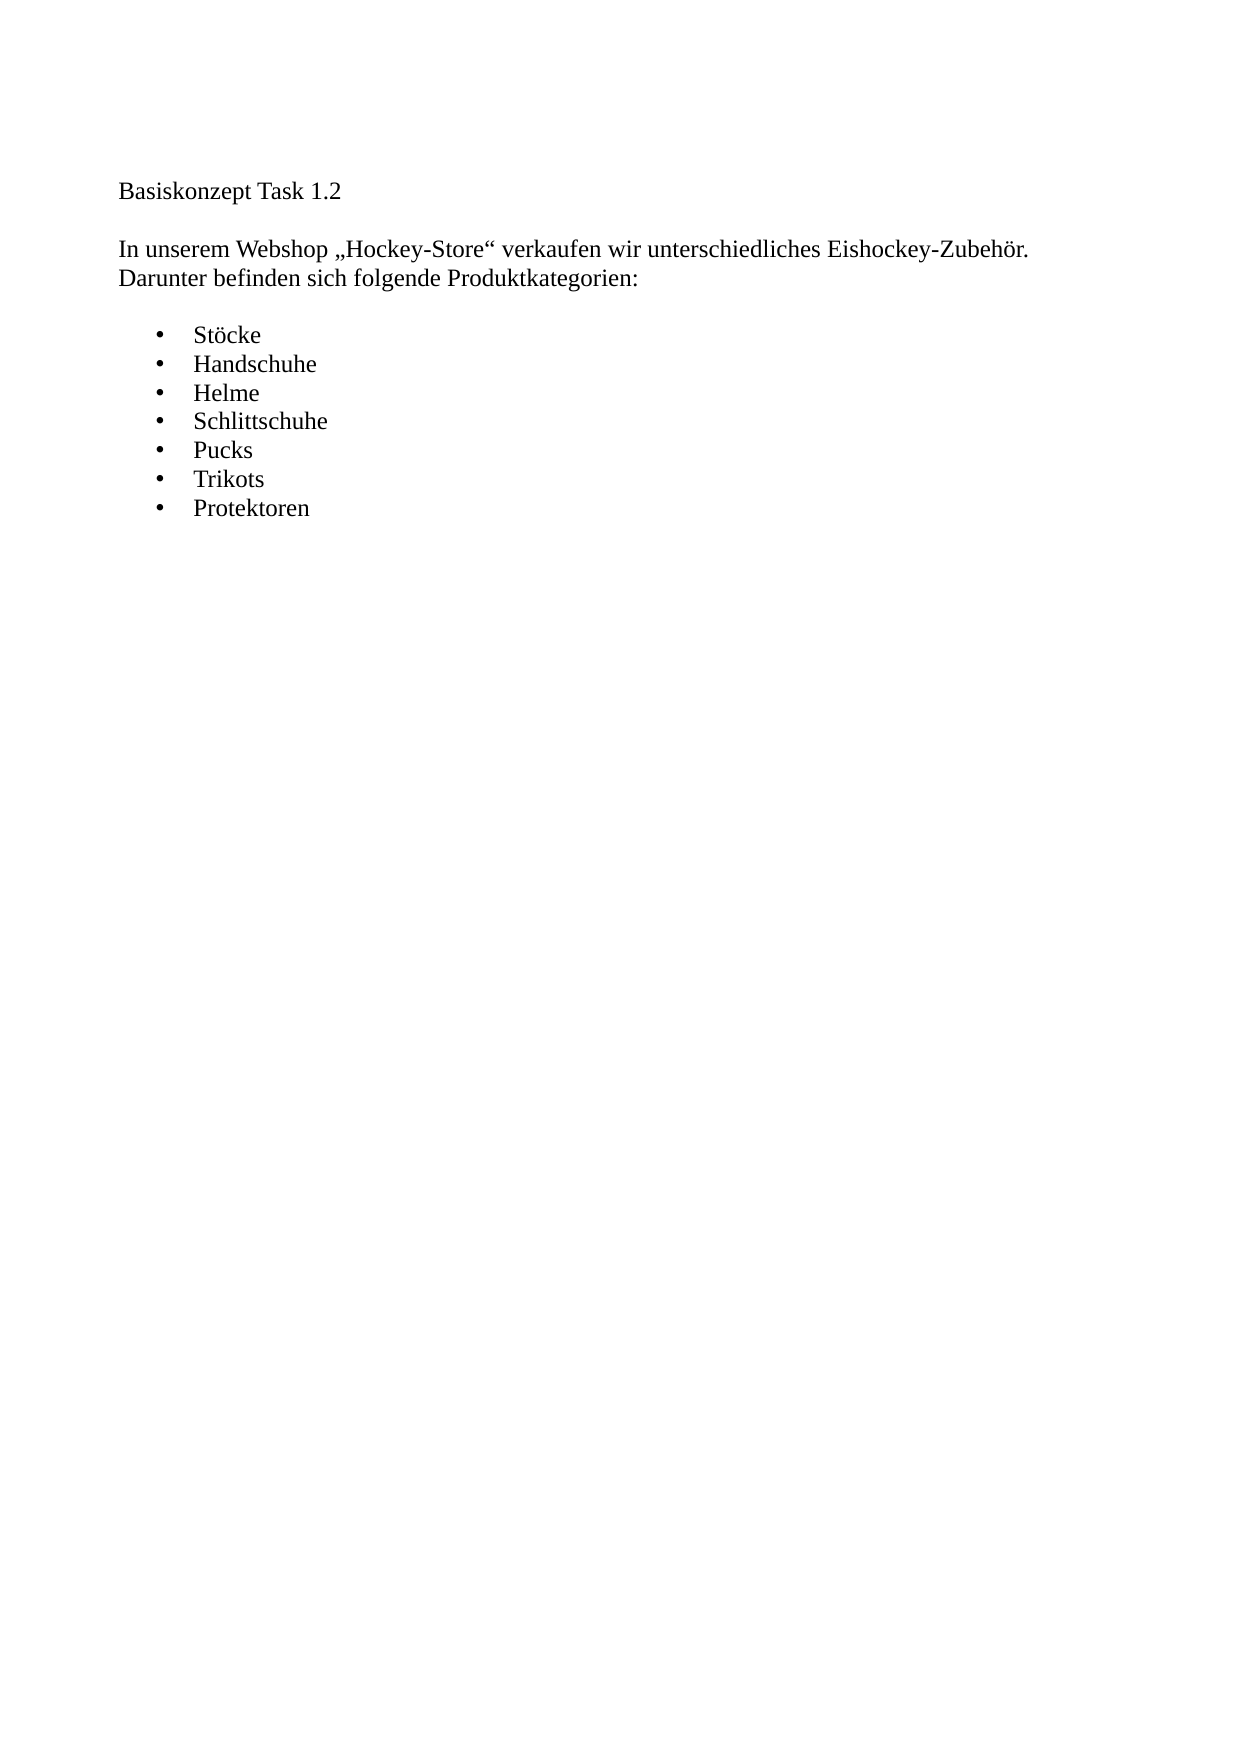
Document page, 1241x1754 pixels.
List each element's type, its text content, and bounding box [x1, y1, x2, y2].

list Trikots [156, 464, 1122, 493]
text In unserem Webshop „Hockey-Store“ verkaufen wir unterschiedliches Eishockey-Zubehör. Darunter befinden sich folgende Produktkategorien: [118, 234, 1122, 291]
list Handschuhe [156, 349, 1122, 378]
list Stöcke [156, 320, 1122, 349]
list Pucks [156, 435, 1122, 464]
list Schlittschuhe [156, 406, 1122, 435]
list Helme [156, 378, 1122, 406]
text Basiskonzept Task 1.2 [118, 176, 1122, 205]
list Protektoren [156, 493, 1122, 521]
